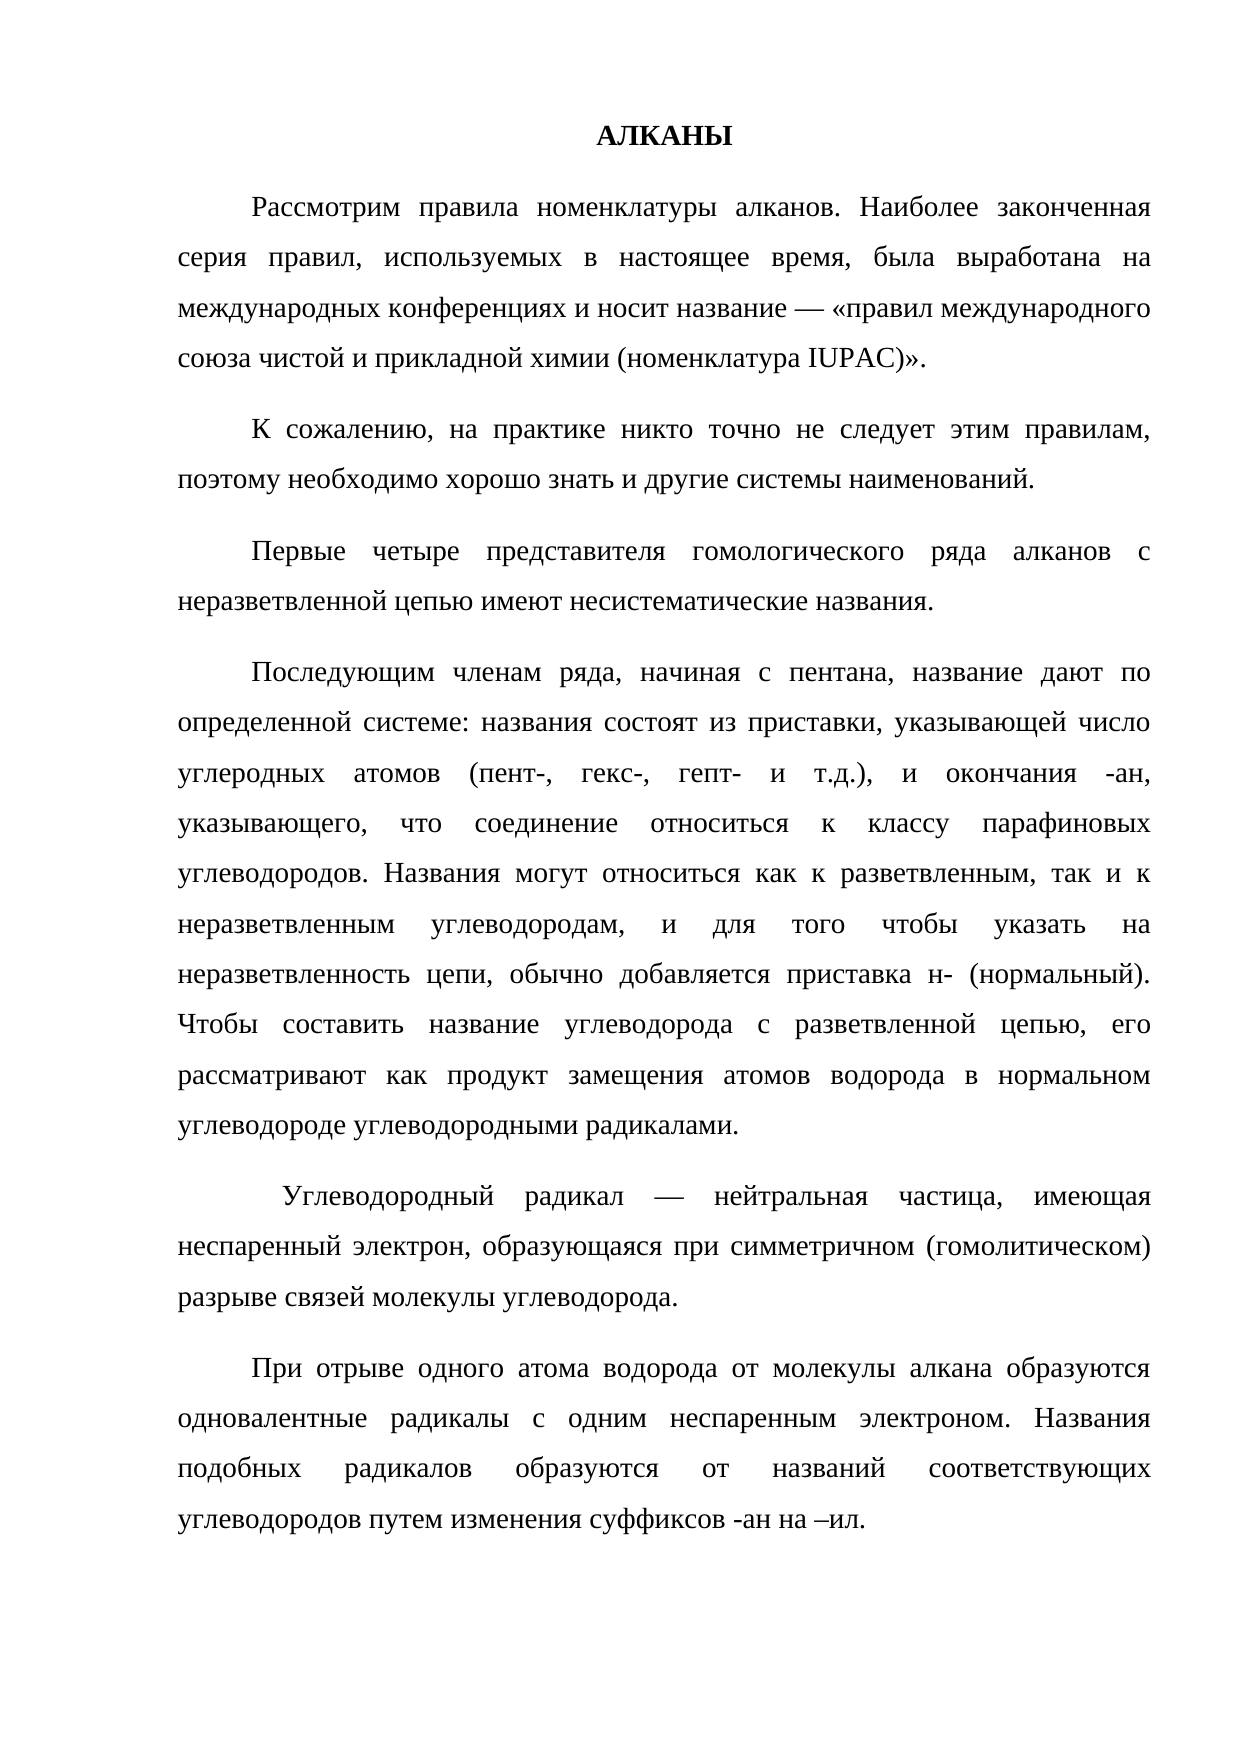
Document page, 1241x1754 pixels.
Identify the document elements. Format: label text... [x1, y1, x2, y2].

text Последующим членам ряда, начиная с пентана, название дают по определенной системе: названия состоят из приставки, указывающей число углеродных атомов (пент-, гекс-, гепт- и т.д.), и окончания -ан, указывающего, что соединение относиться к классу парафиновых углеводородов. Названия могут относиться как к разветвленным, так и к неразветвленным углеводородам, и для того чтобы указать на неpазветвленность цепи, обычно добавляется приставка н- (нормальный). Чтобы составить название углеводорода с разветвленной цепью, его рассматривают как продукт замещения атомов водорода в нормальном углеводороде углеводородными радикалами. [177, 654, 1152, 1141]
text АЛКАНЫ [177, 118, 1152, 152]
text При отрыве одного атома водорода от молекулы алкана образуются одновалентные радикалы с одним неспаренным электроном. Названия подобных радикалов образуются от названий соответствующих углеводородов путем изменения суффиксов -ан на –ил. [177, 1350, 1152, 1534]
text Первые четыре представителя гомологического ряда алканов с неразветвленной цепью имеют несистематические названия. [177, 533, 1152, 617]
text К сожалению, на практике никто точно не следует этим правилам, поэтому необходимо хорошо знать и другие системы наименований. [177, 411, 1152, 495]
text Углеводородный радикал — нейтральная частица, имеющая неспаренный электрон, образующаяся при симметричном (гомолитическом) разрыве связей молекулы углеводорода. [177, 1178, 1152, 1312]
text Рассмотрим правила номенклатуры алканов. Наиболее законченная серия правил, используемых в настоящее время, была выработана на международных конференциях и носит название ― «правил международного союза чистой и прикладной химии (номенклатура IUPAC)». [177, 189, 1152, 374]
